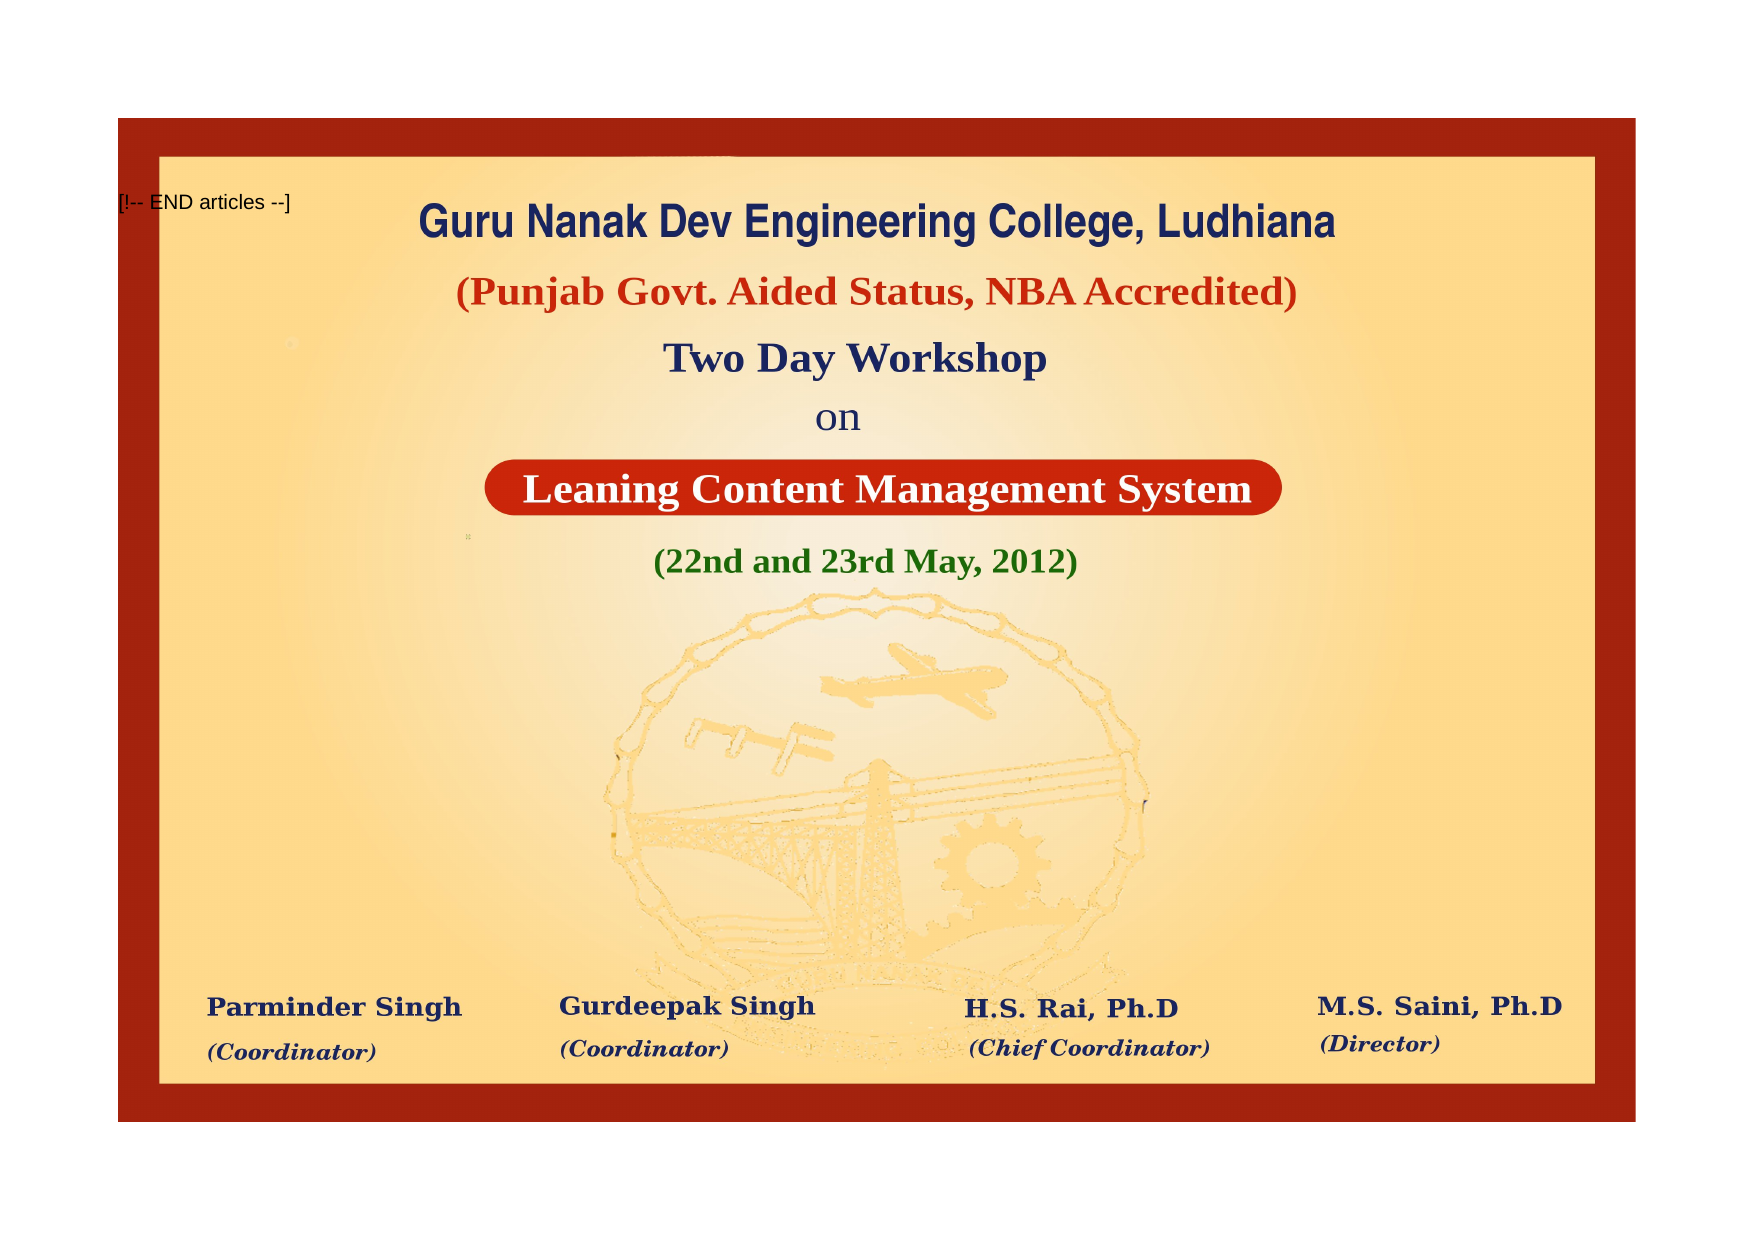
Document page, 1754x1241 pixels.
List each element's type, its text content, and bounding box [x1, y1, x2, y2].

text [!-- END articles --] [118, 190, 1636, 214]
picture [118, 214, 1636, 1122]
picture [118, 118, 1636, 190]
